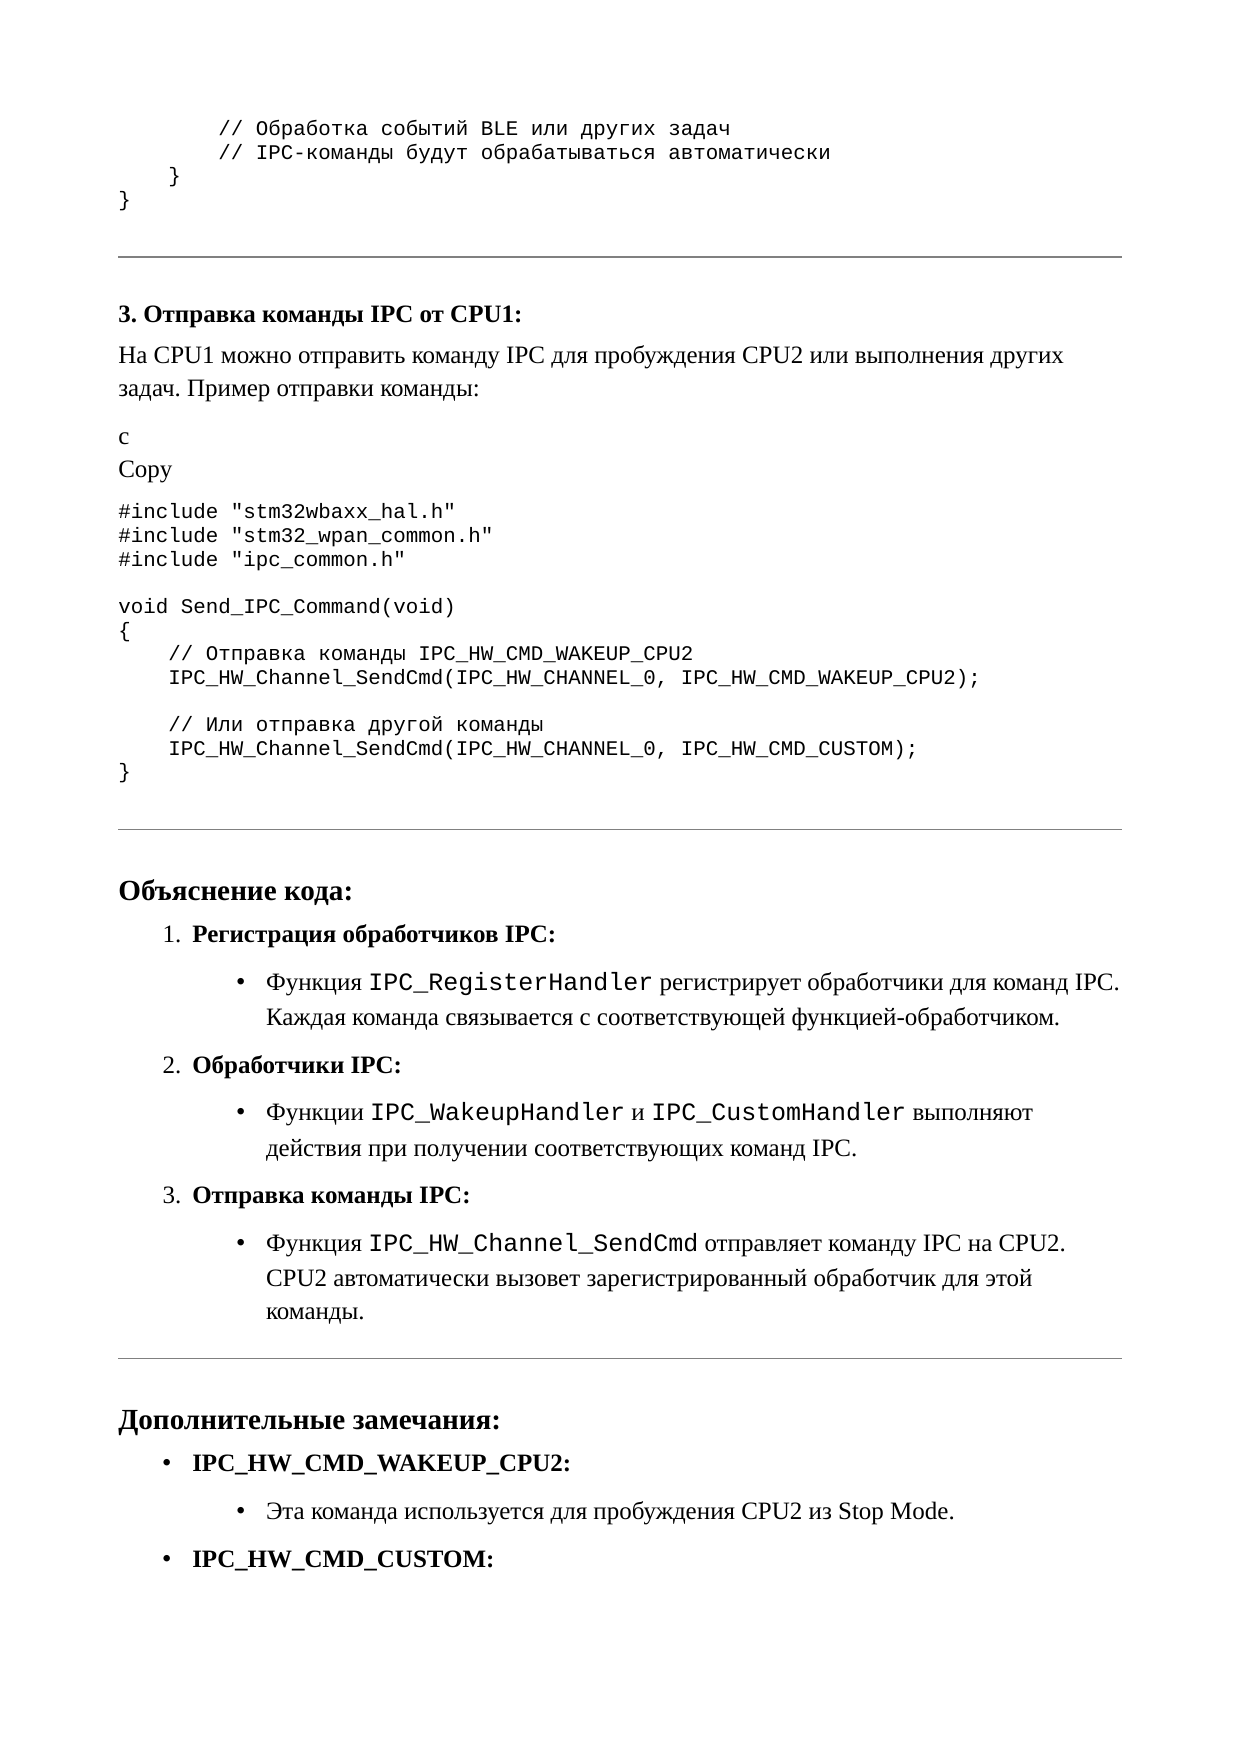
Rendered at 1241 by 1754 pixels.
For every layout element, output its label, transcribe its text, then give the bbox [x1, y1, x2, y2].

list Отправка команды IPC: [162, 1180, 1122, 1209]
text // IPC-команды будут обрабатываться автоматически [118, 142, 1122, 165]
text // Или отправка другой команды [118, 714, 1122, 738]
text Copy [118, 454, 1122, 483]
text { [118, 620, 1122, 643]
text #include "stm32wbaxx_hal.h" [118, 501, 1122, 525]
text // Обработка событий BLE или других задач [118, 118, 1122, 142]
subtitle Дополнительные замечания: [118, 1402, 1122, 1436]
text } [118, 189, 1122, 213]
text // Отправка команды IPC_HW_CMD_WAKEUP_CPU2 [118, 643, 1122, 667]
list IPC_HW_CMD_CUSTOM: [162, 1544, 1122, 1572]
text IPC_HW_Channel_SendCmd(IPC_HW_CHANNEL_0, IPC_HW_CMD_WAKEUP_CPU2); [118, 667, 1122, 691]
list Обработчики IPC: [162, 1050, 1122, 1079]
list Функции IPC_WakeupHandler и IPC_CustomHandler выполняют действия при получении соответствующих команд IPC. [236, 1097, 1122, 1161]
text } [118, 165, 1122, 189]
subtitle 3. Отправка команды IPC от CPU1: [118, 299, 1122, 328]
text void Send_IPC_Command(void) [118, 596, 1122, 620]
list Функция IPC_RegisterHandler регистрирует обработчики для команд IPC. Каждая команда связывается с соответствующей функцией-обработчиком. [236, 967, 1122, 1031]
subtitle Объяснение кода: [118, 873, 1122, 907]
list Функция IPC_HW_Channel_SendCmd отправляет команду IPC на CPU2. CPU2 автоматически вызовет зарегистрированный обработчик для этой команды. [236, 1228, 1122, 1325]
text } [118, 762, 1122, 785]
text На CPU1 можно отправить команду IPC для пробуждения CPU2 или выполнения других задач. Пример отправки команды: [118, 340, 1122, 402]
list Регистрация обработчиков IPC: [162, 919, 1122, 948]
text #include "stm32_wpan_common.h" [118, 525, 1122, 549]
list Эта команда используется для пробуждения CPU2 из Stop Mode. [236, 1496, 1122, 1525]
list IPC_HW_CMD_WAKEUP_CPU2: [162, 1448, 1122, 1477]
text IPC_HW_Channel_SendCmd(IPC_HW_CHANNEL_0, IPC_HW_CMD_CUSTOM); [118, 738, 1122, 762]
text #include "ipc_common.h" [118, 549, 1122, 572]
text c [118, 421, 1122, 449]
